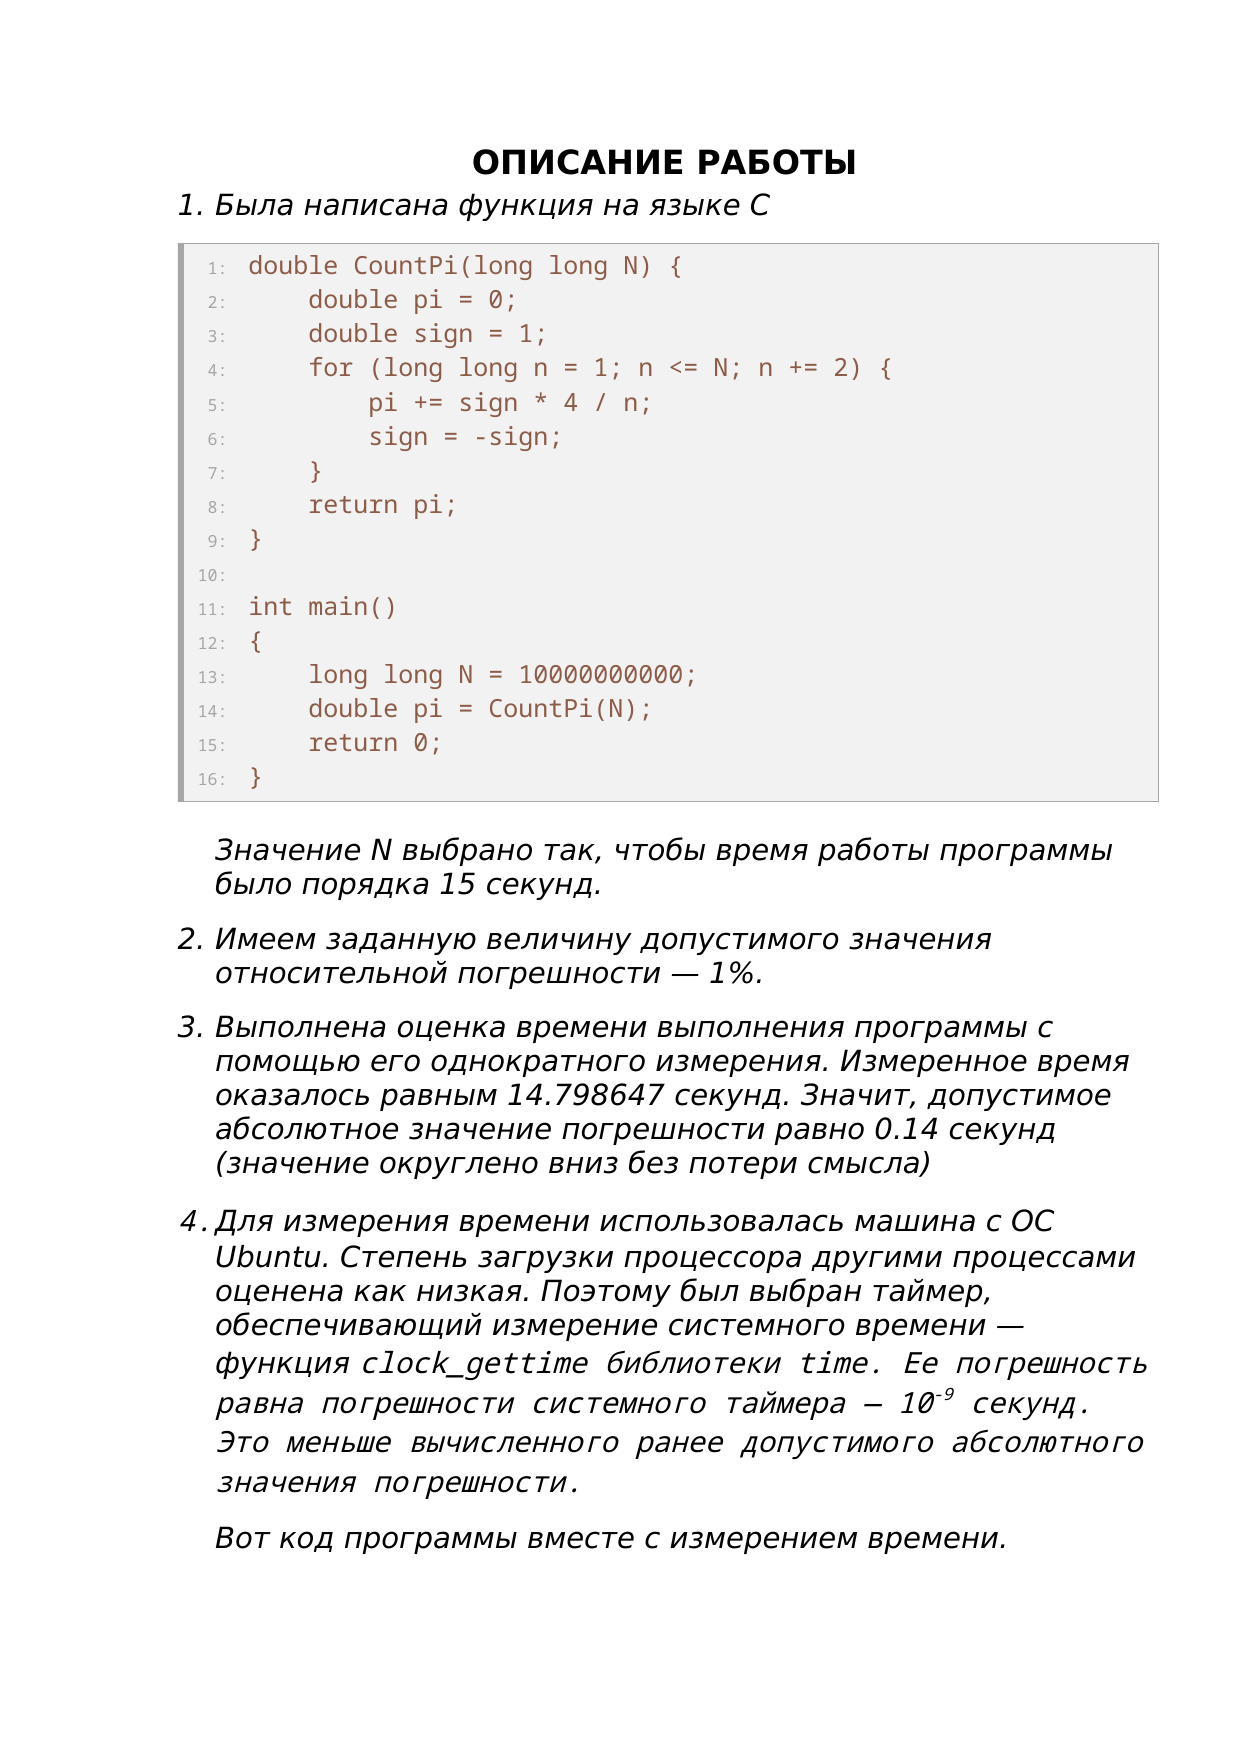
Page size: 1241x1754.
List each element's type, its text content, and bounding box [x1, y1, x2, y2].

list return pi; [184, 481, 1158, 515]
list { [184, 617, 1158, 651]
list double sign = 1; [184, 311, 1158, 345]
list long long N = 10000000000; [184, 651, 1158, 686]
list } [184, 754, 1158, 801]
list return 0; [184, 719, 1158, 754]
list pi += sign * 4 / n; [184, 379, 1158, 413]
list sign = -sign; [184, 413, 1158, 447]
list Имеем заданную величину допустимого значения относительной погрешности — 1%. [177, 922, 1152, 990]
list Значение N выбрано так, чтобы время работы программы было порядка 15 секунд. [177, 833, 1152, 901]
list Для измерения времени использовалась машина с ОС Ubuntu. Степень загрузки процессора другими процессами оценена как низкая. Поэтому был выбран таймер, обеспечивающий измерение системного времени — функция clock_gettime библиотеки time. Ее погрешность равна погрешности системного таймера — 10-9 секунд. Это меньше вычисленного ранее допустимого абсолютного значения погрешности. [177, 1201, 1152, 1501]
subtitle ОПИСАНИЕ РАБОТЫ [177, 143, 1152, 182]
list Была написана функция на языке C [177, 188, 1152, 222]
list for (long long n = 1; n <= N; n += 2) { [184, 345, 1158, 379]
list Вот код программы вместе с измерением времени. [177, 1522, 1152, 1556]
list double pi = 0; [184, 277, 1158, 311]
list } [184, 515, 1158, 549]
list double CountPi(long long N) { [184, 244, 1158, 277]
list int main() [184, 583, 1158, 617]
list } [184, 447, 1158, 481]
list Выполнена оценка времени выполнения программы с помощью его однократного измерения. Измеренное время оказалось равным 14.798647 секунд. Значит, допустимое абсолютное значение погрешности равно 0.14 секунд (значение округлено вниз без потери смысла) [177, 1010, 1152, 1180]
list double pi = CountPi(N); [184, 686, 1158, 719]
